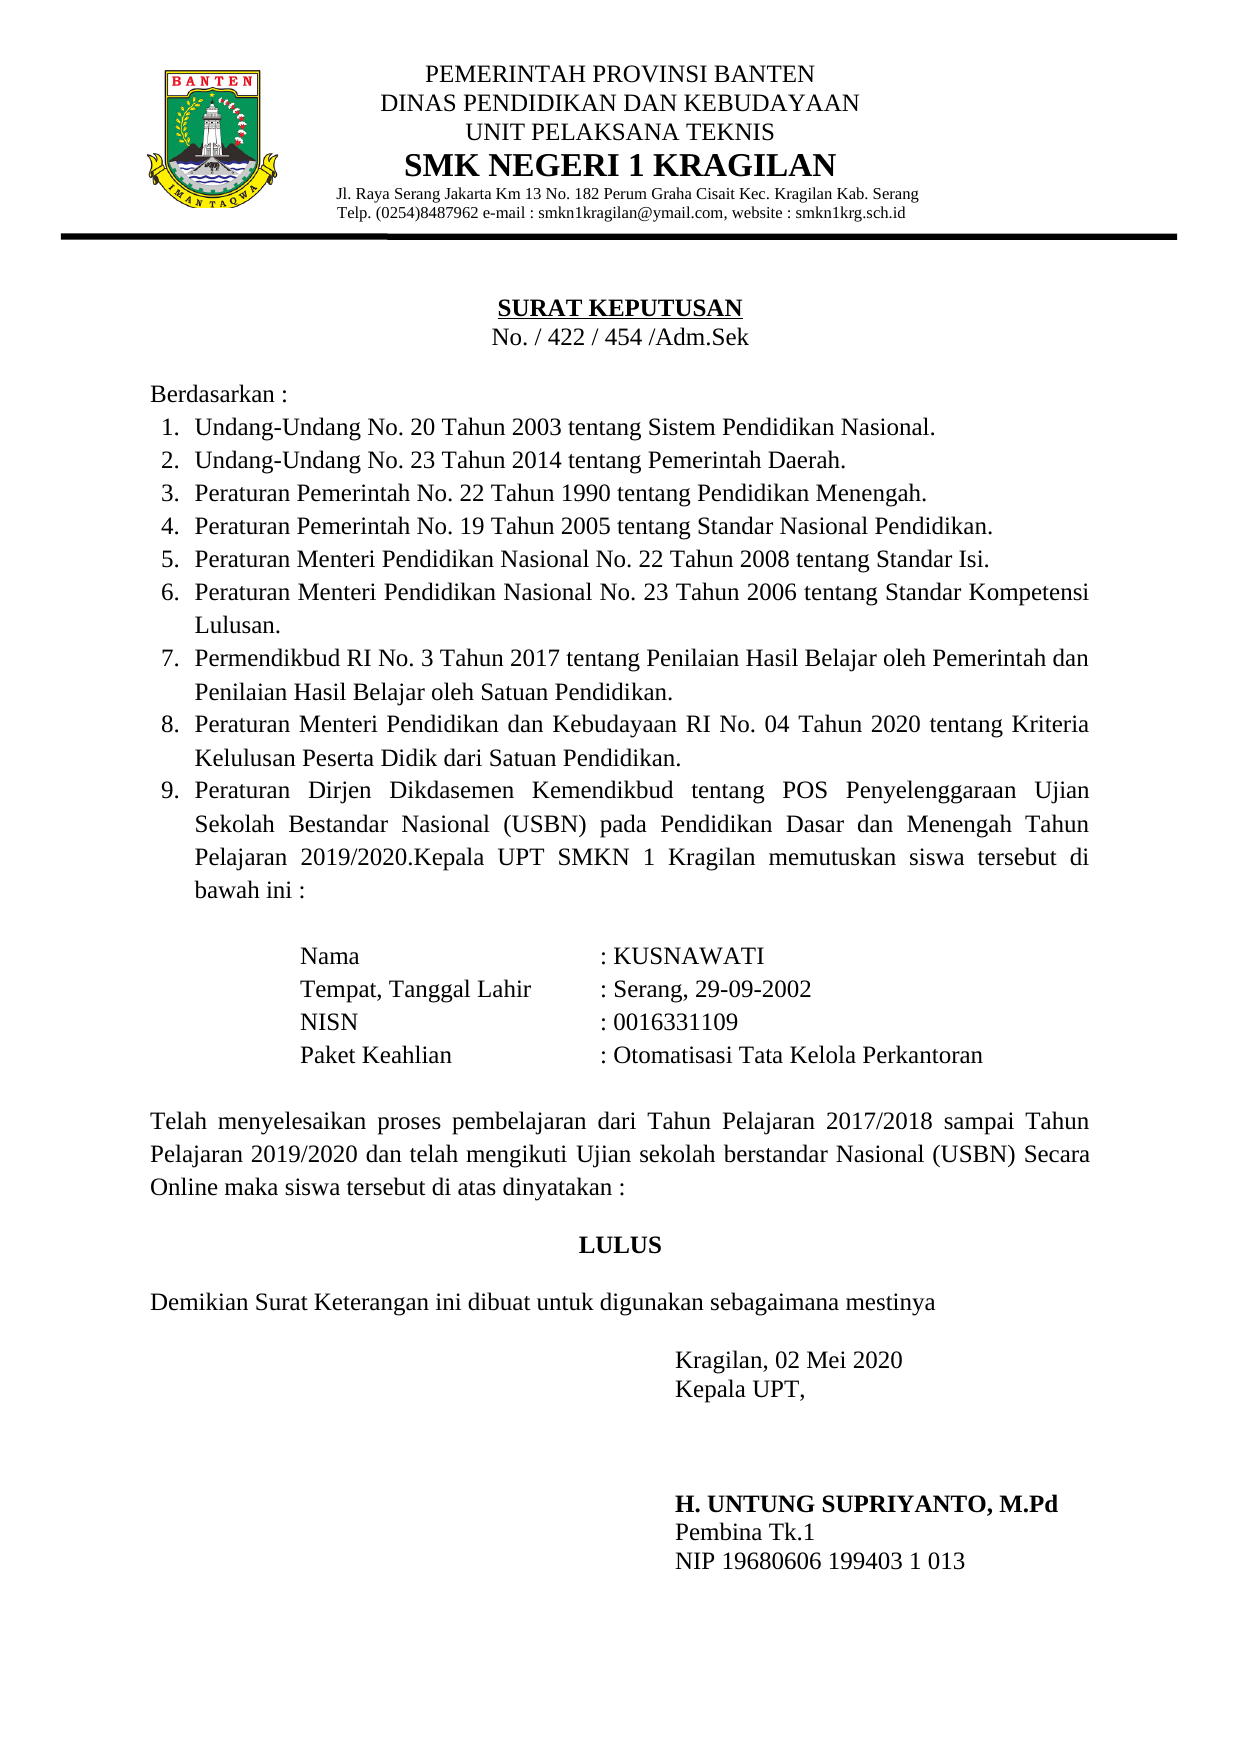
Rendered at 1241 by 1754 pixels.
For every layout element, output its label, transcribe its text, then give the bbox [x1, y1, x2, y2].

text Kepala UPT, [150, 1374, 1090, 1402]
text No. / 422 / 454 /Adm.Sek [150, 322, 1090, 351]
text LULUS [150, 1230, 1090, 1259]
text NISN : 0016331109 [150, 1007, 1090, 1036]
list Peraturan Menteri Pendidikan Nasional No. 22 Tahun 2008 tentang Standar Isi. [179, 544, 1090, 573]
text Pembina Tk.1 [150, 1517, 1090, 1546]
text Telah menyelesaikan proses pembelajaran dari Tahun Pelajaran 2017/2018 sampai Tahun Pelajaran 2019/2020 dan telah mengikuti Ujian sekolah berstandar Nasional (USBN) Secara Online maka siswa tersebut di atas dinyatakan : [150, 1106, 1090, 1201]
text Kragilan, 02 Mei 2020 [150, 1345, 1090, 1374]
text Paket Keahlian : Otomatisasi Tata Kelola Perkantoran [150, 1040, 1090, 1068]
list Permendikbud RI No. 3 Tahun 2017 tentang Penilaian Hasil Belajar oleh Pemerintah dan Penilaian Hasil Belajar oleh Satuan Pendidikan. [179, 643, 1090, 705]
list Peraturan Dirjen Dikdasemen Kemendikbud tentang POS Penyelenggaraan Ujian Sekolah Bestandar Nasional (USBN) pada Pendidikan Dasar dan Menengah Tahun Pelajaran 2019/2020.Kepala UPT SMKN 1 Kragilan memutuskan siswa tersebut di bawah ini : [179, 776, 1090, 903]
list Peraturan Menteri Pendidikan Nasional No. 23 Tahun 2006 tentang Standar Kompetensi Lulusan. [179, 577, 1090, 639]
list Peraturan Pemerintah No. 19 Tahun 2005 tentang Standar Nasional Pendidikan. [179, 511, 1090, 540]
picture [146, 70, 279, 208]
text H. UNTUNG SUPRIYANTO, M.Pd [150, 1489, 1090, 1517]
text Nama : KUSNAWATI [150, 941, 1090, 969]
text SURAT KEPUTUSAN [150, 293, 1090, 322]
text Tempat, Tanggal Lahir : Serang, 29-09-2002 [150, 974, 1090, 1002]
list Undang-Undang No. 23 Tahun 2014 tentang Pemerintah Daerah. [179, 445, 1090, 474]
list Peraturan Menteri Pendidikan dan Kebudayaan RI No. 04 Tahun 2020 tentang Kriteria Kelulusan Peserta Didik dari Satuan Pendidikan. [179, 709, 1090, 771]
text Berdasarkan : [150, 379, 1090, 408]
list Undang-Undang No. 20 Tahun 2003 tentang Sistem Pendidikan Nasional. [179, 412, 1090, 441]
text Demikian Surat Keterangan ini dibuat untuk digunakan sebagaimana mestinya [150, 1287, 1090, 1316]
text NIP 19680606 199403 1 013 [150, 1546, 1090, 1575]
list Peraturan Pemerintah No. 22 Tahun 1990 tentang Pendidikan Menengah. [179, 478, 1090, 507]
